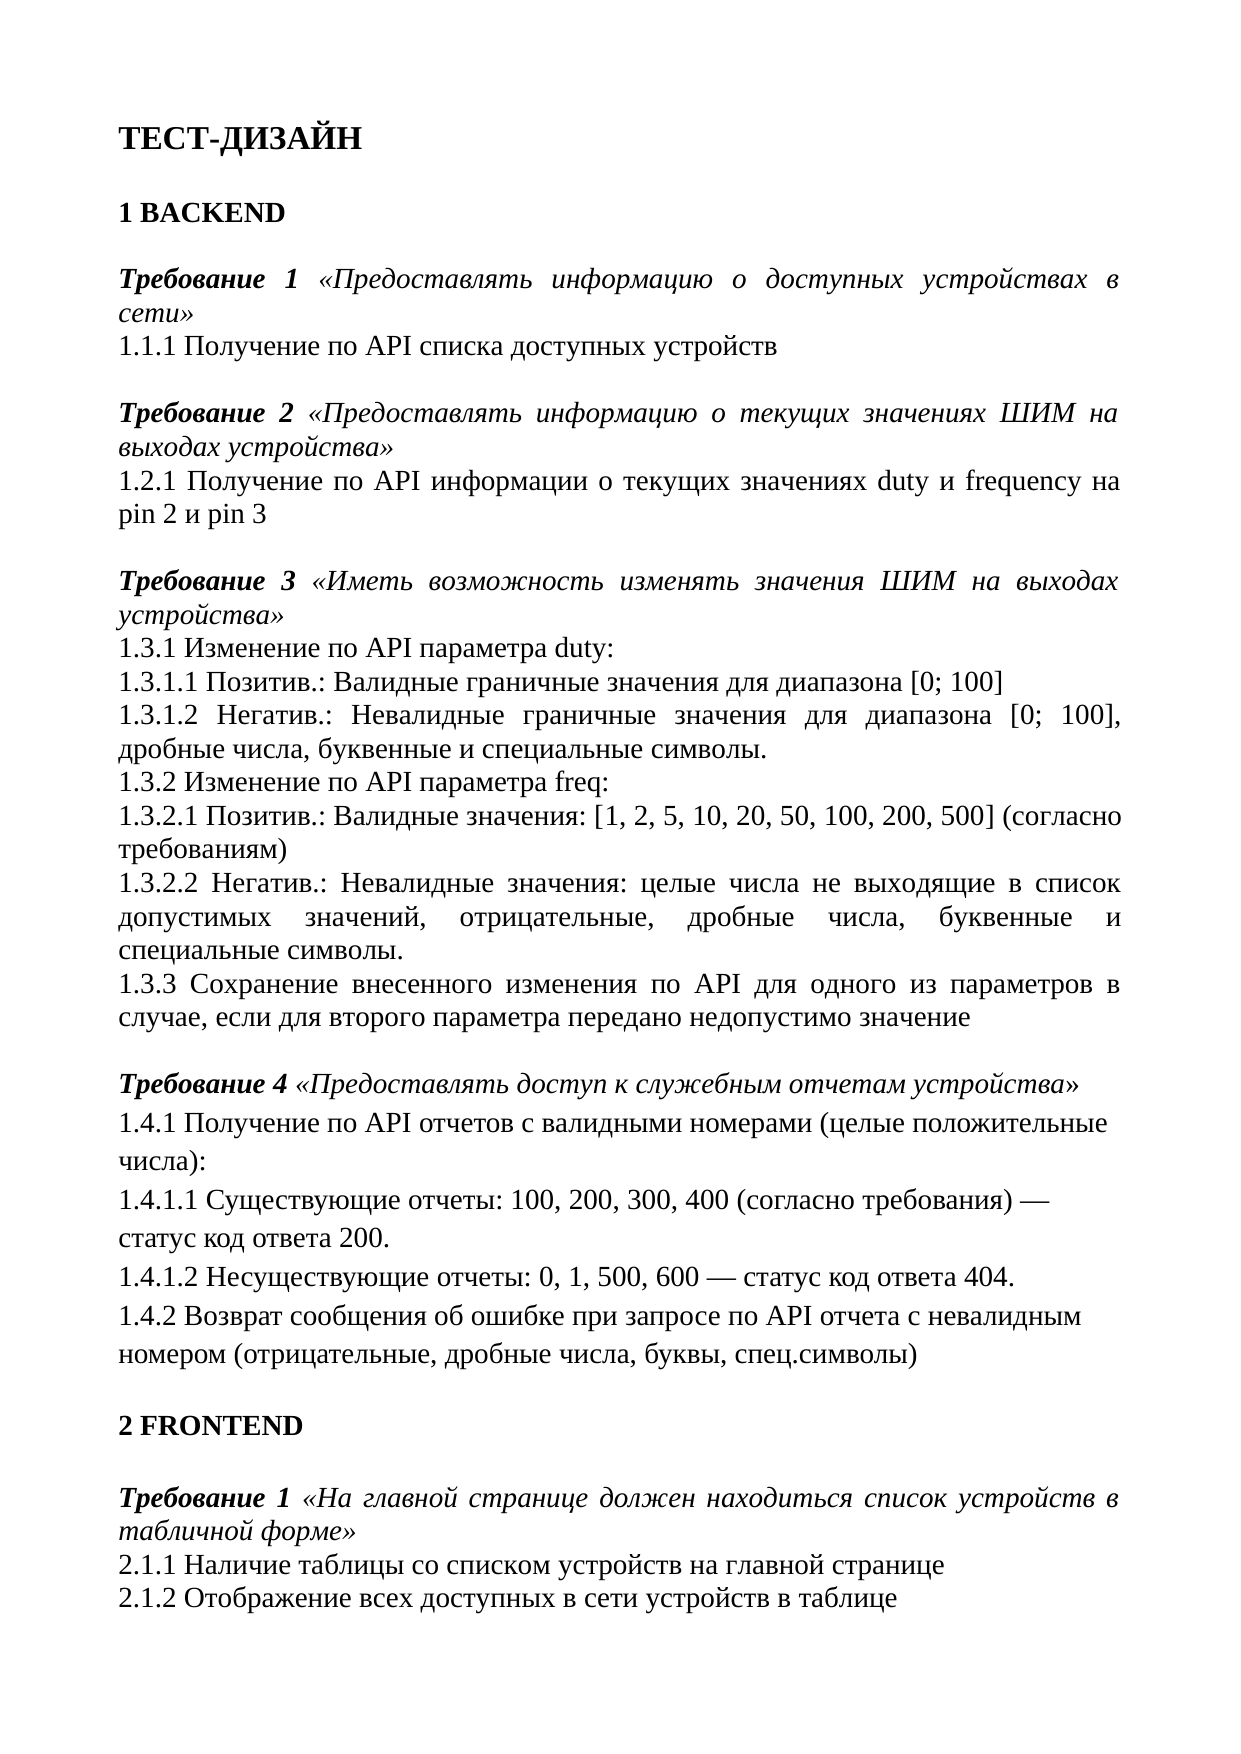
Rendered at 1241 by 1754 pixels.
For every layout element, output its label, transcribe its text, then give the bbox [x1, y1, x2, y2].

text 1.1.1 Получение по API списка доступных устройств [118, 328, 1122, 362]
text 1.3.2.2 Негатив.: Невалидные значения: целые числа не выходящие в список допустимых значений, отрицательные, дробные числа, буквенные и специальные символы. [118, 865, 1122, 966]
text 2.1.2 Отображение всех доступных в сети устройств в таблице [118, 1580, 1122, 1614]
text Требование 2 «Предоставлять информацию о текущих значениях ШИМ на выходах устройства» [118, 396, 1122, 463]
text 1.4.1.2 Несуществующие отчеты: 0, 1, 500, 600 — статус код ответа 404. [118, 1259, 1122, 1293]
text 2.1.1 Наличие таблицы со списком устройств на главной странице [118, 1547, 1122, 1580]
text ТЕСТ-ДИЗАЙН [118, 118, 1122, 156]
text 1.3.2 Изменение по API параметра freq: [118, 764, 1122, 798]
text 1.3.1.2 Негатив.: Невалидные граничные значения для диапазона [0; 100], дробные числа, буквенные и специальные символы. [118, 697, 1122, 764]
text 1.4.1.1 Существующие отчеты: 100, 200, 300, 400 (согласно требования) — статус код ответа 200. [118, 1182, 1122, 1254]
text 1.3.1 Изменение по API параметра duty: [118, 630, 1122, 664]
text Требование 1 «На главной странице должен находиться список устройств в табличной форме» [118, 1480, 1122, 1547]
text 1.3.3 Сохранение внесенного изменения по API для одного из параметров в случае, если для второго параметра передано недопустимо значение [118, 966, 1122, 1033]
text 1.3.1.1 Позитив.: Валидные граничные значения для диапазона [0; 100] [118, 664, 1122, 697]
text Требование 1 «Предоставлять информацию о доступных устройствах в сети» [118, 261, 1122, 328]
text Требование 3 «Иметь возможность изменять значения ШИМ на выходах устройства» [118, 563, 1122, 630]
text 1.3.2.1 Позитив.: Валидные значения: [1, 2, 5, 10, 20, 50, 100, 200, 500] (согласно требованиям) [118, 798, 1122, 865]
text 1.4.2 Возврат сообщения об ошибке при запросе по API отчета с невалидным номером (отрицательные, дробные числа, буквы, спец.символы) [118, 1298, 1122, 1370]
text 1.2.1 Получение по API информации о текущих значениях duty и frequency на pin 2 и pin 3 [118, 463, 1122, 530]
text 1 BACKEND [118, 195, 1122, 228]
text Требование 4 «Предоставлять доступ к служебным отчетам устройства» [118, 1066, 1122, 1100]
text 1.4.1 Получение по API отчетов с валидными номерами (целые положительные числа): [118, 1105, 1122, 1177]
text 2 FRONTEND [118, 1408, 1122, 1442]
